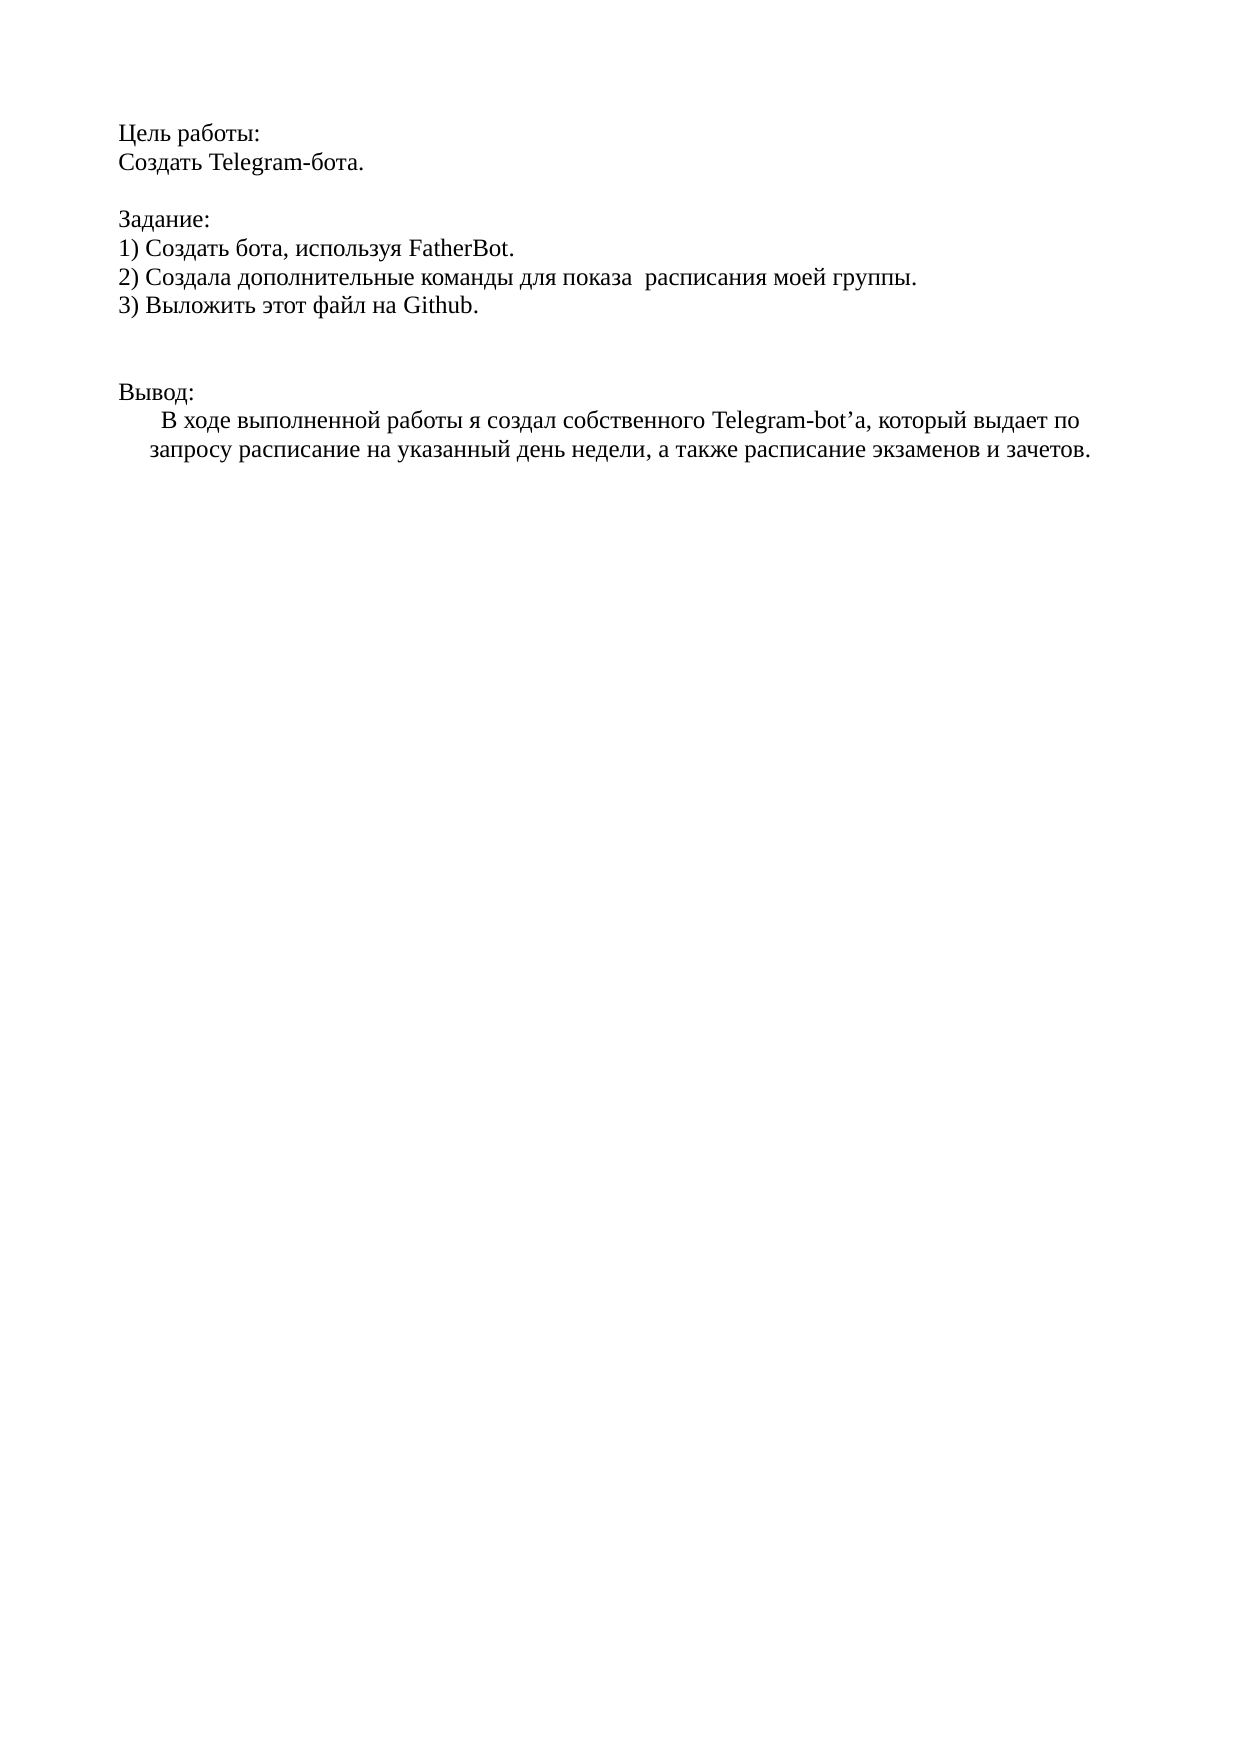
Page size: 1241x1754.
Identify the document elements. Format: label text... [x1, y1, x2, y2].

text 1) Создать бота, используя FatherBot. [118, 233, 1122, 262]
text Задание: [118, 204, 1122, 233]
text 3) Выложить этот файл на Github. [118, 291, 1122, 348]
text Цель работы: [118, 118, 1122, 147]
text 2) Создала дополнительные команды для показа расписания моей группы. [118, 262, 1122, 291]
text В ходе выполненной работы я создал собственного Telegram-bot’а, который выдает по запросу расписание на указанный день недели, а также расписание экзаменов и зачетов. [118, 406, 1122, 463]
text Создать Telegram-бота. [118, 147, 1122, 176]
text Вывод: [118, 377, 1122, 406]
